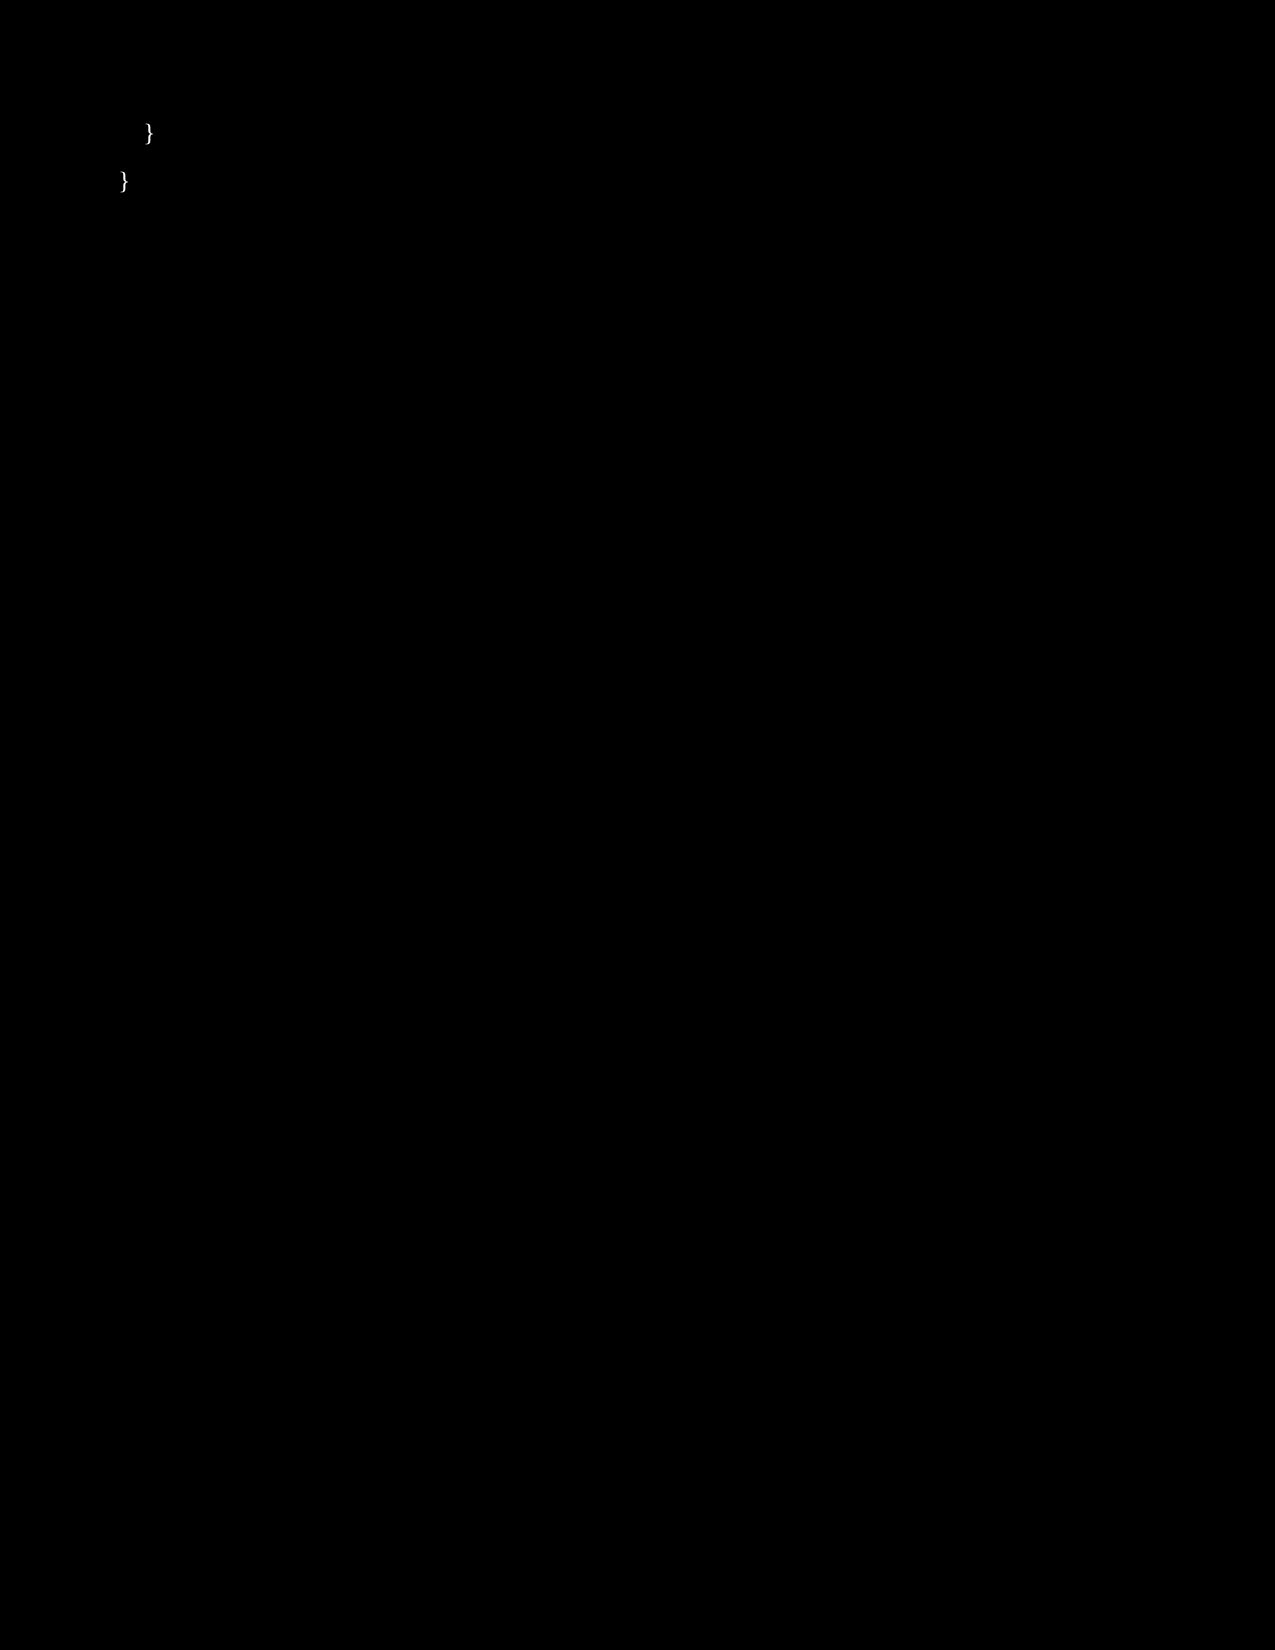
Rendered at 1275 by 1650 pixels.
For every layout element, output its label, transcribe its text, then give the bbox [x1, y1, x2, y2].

text } [118, 166, 1157, 194]
text } [118, 118, 1157, 147]
